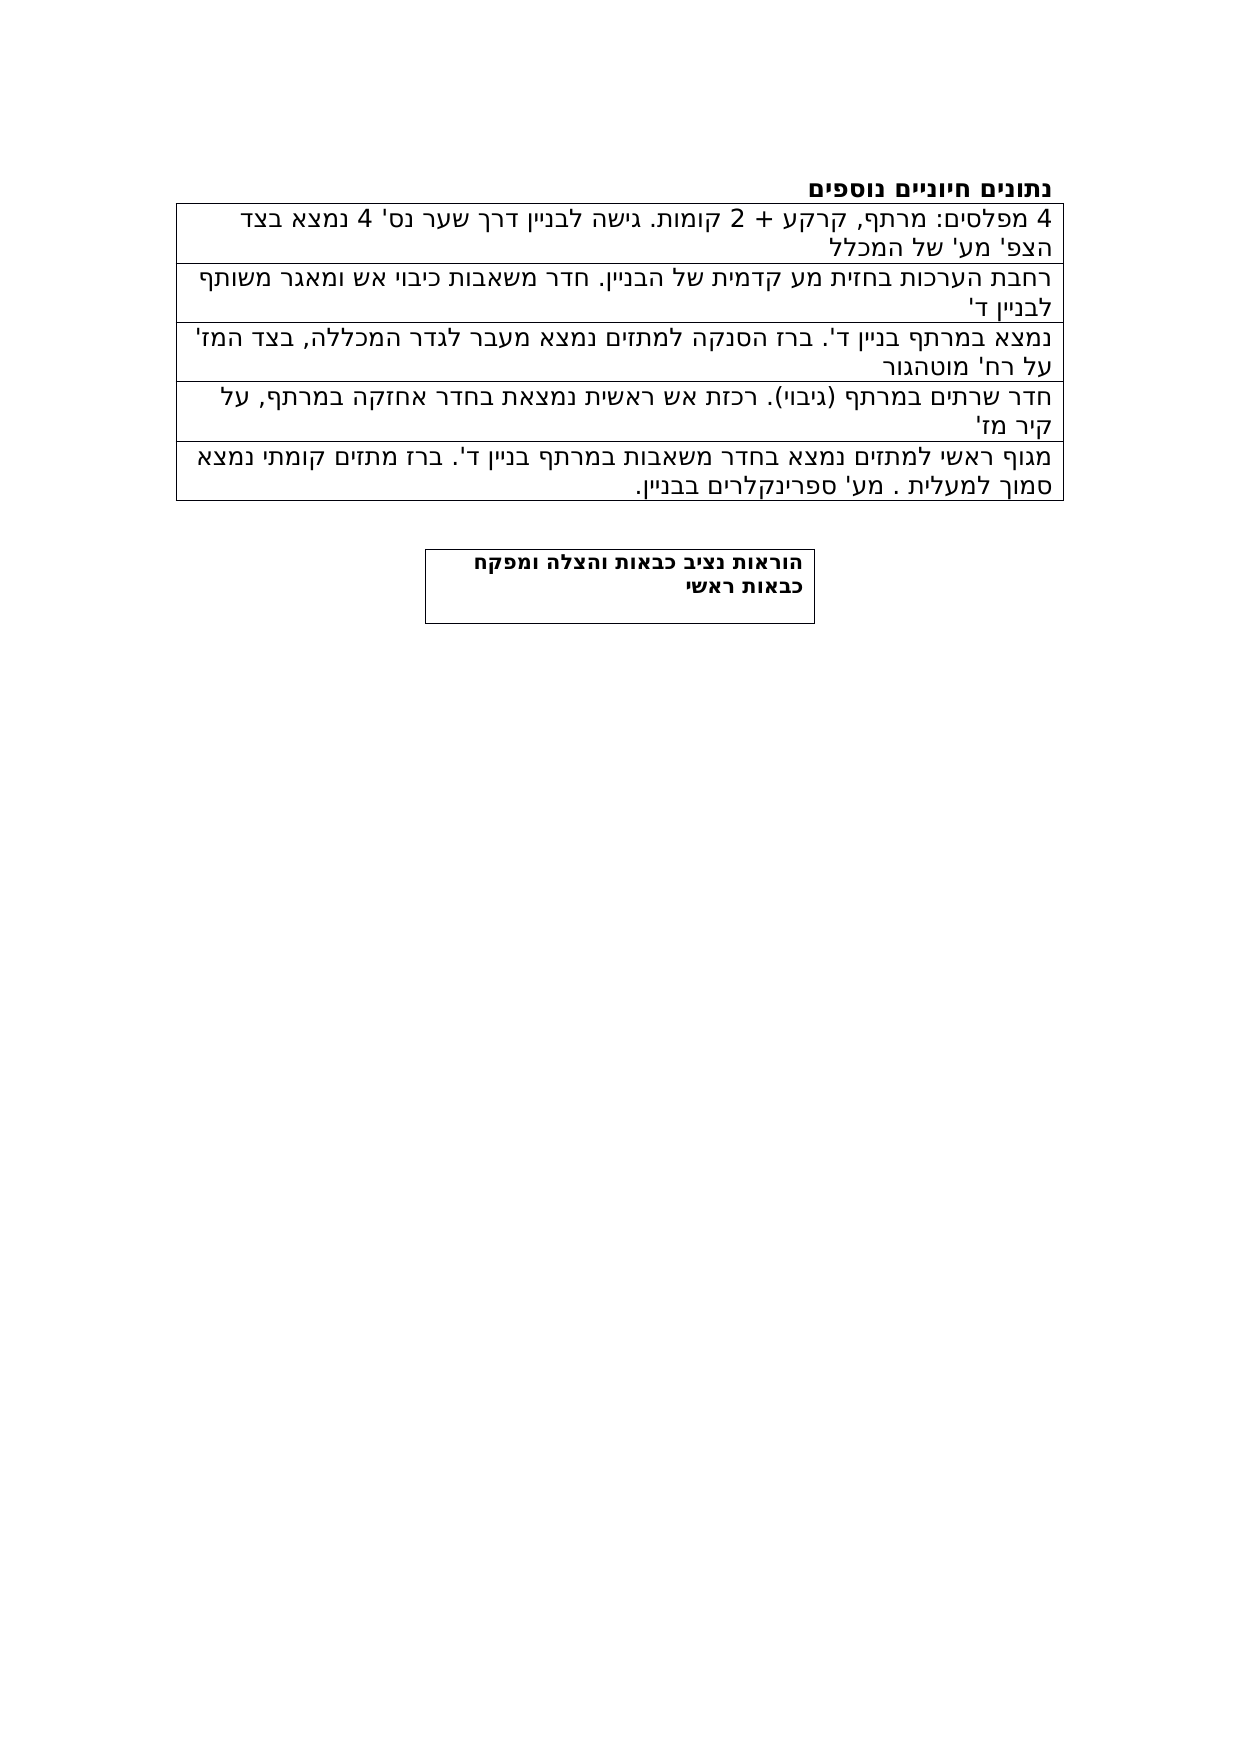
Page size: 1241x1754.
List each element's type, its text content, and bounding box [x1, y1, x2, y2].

table_cell נמצא במרתף בניין ד'. ברז הסנקה למתזים נמצא מעבר לגדר המכללה, בצד המז' על רח' מוטהגור [177, 323, 1063, 381]
table_cell רחבת הערכות בחזית מע קדמית של הבניין. חדר משאבות כיבוי אש ומאגר משותף לבניין ד' [177, 264, 1063, 322]
table_cell חדר שרתים במרתף (גיבוי). רכזת אש ראשית נמצאת בחדר אחזקה במרתף, על קיר מז' [177, 382, 1063, 441]
table_header 4 מפלסים: מרתף, קרקע + 2 קומות. גישה לבניין דרך שער נס' 4 נמצא בצד הצפ' מע' של המכלל [177, 204, 1063, 262]
table_cell מגוף ראשי למתזים נמצא בחדר משאבות במרתף בניין ד'. ברז מתזים קומתי נמצא סמוך למעלית . מע' ספרינקלרים בבניין. [177, 442, 1063, 500]
text נתונים חיוניים נוספים [187, 174, 1053, 203]
table_header הוראות נציב כבאות והצלה ומפקח כבאות ראשי [426, 550, 814, 622]
